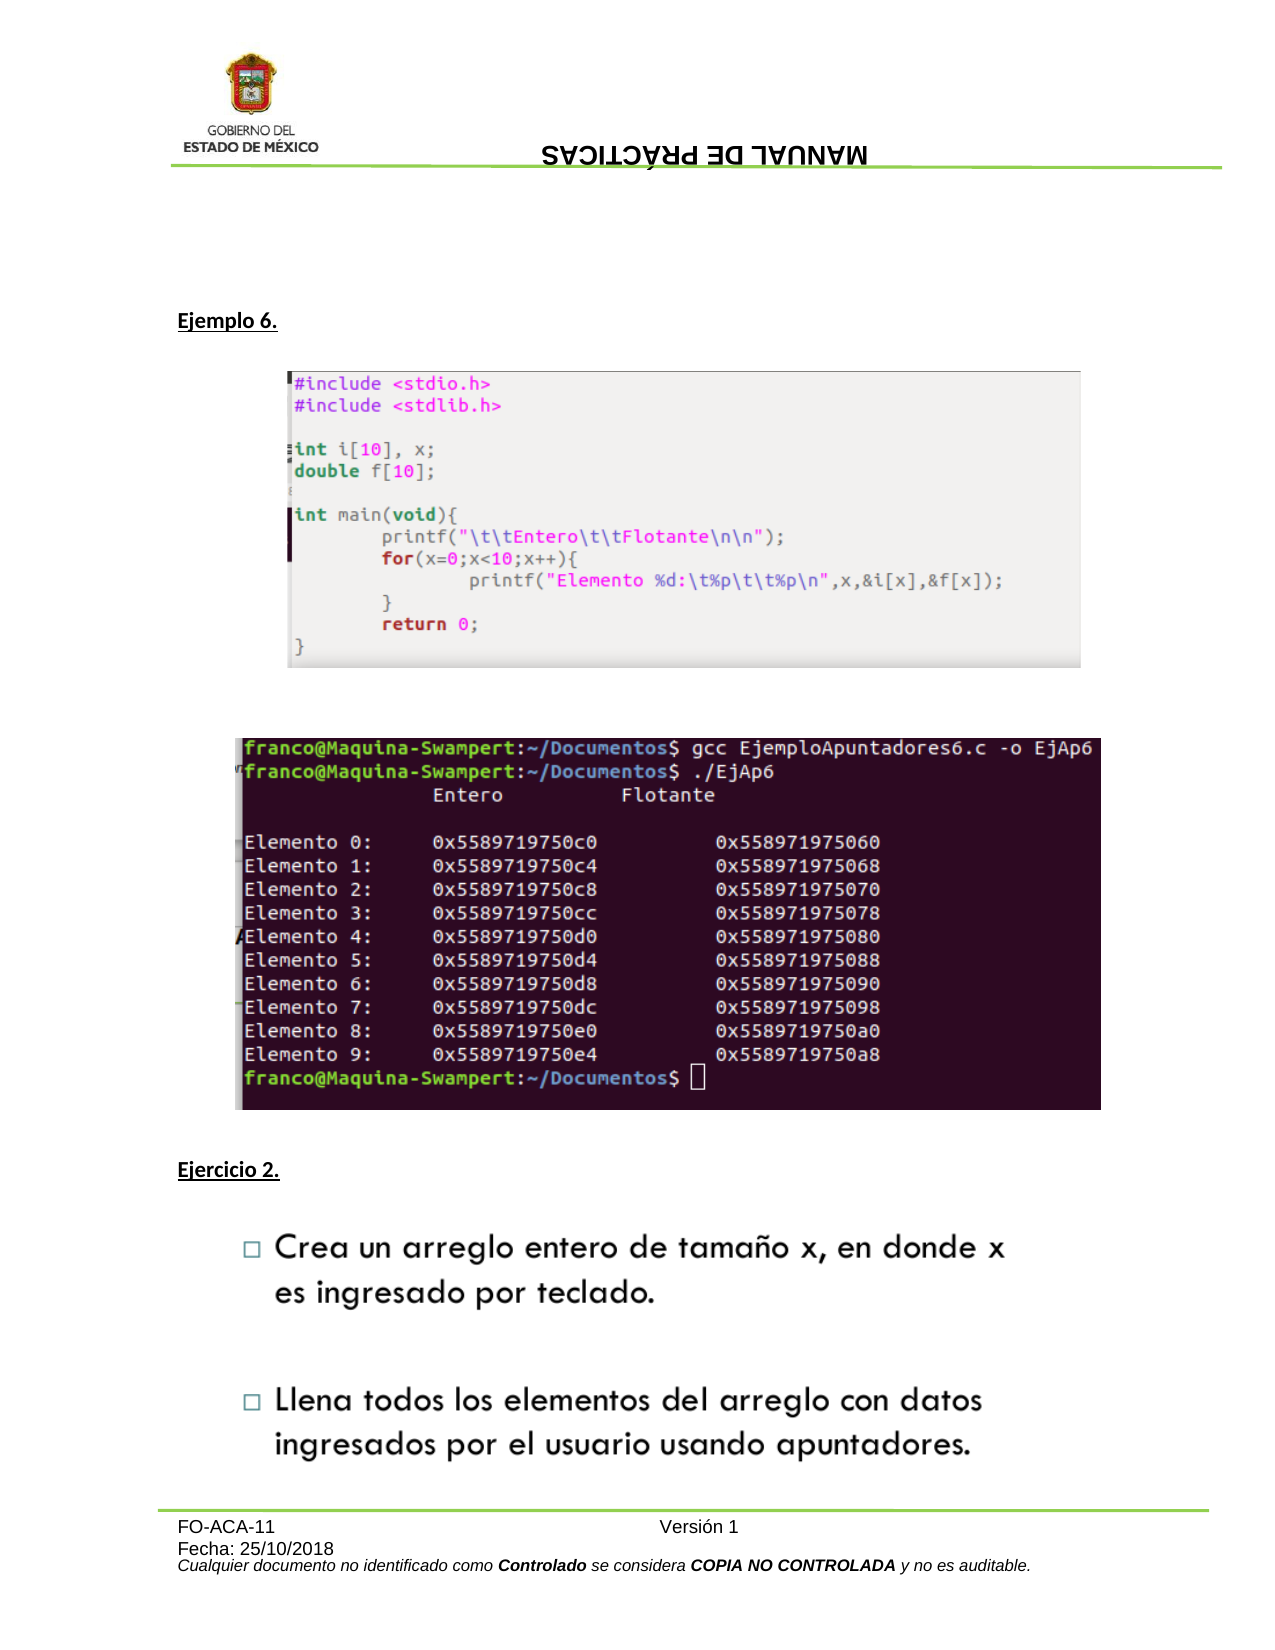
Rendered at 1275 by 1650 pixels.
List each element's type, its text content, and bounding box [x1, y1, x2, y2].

picture [175, 42, 320, 161]
text Ejemplo 6. [177, 307, 1098, 335]
picture [1097, 41, 1216, 157]
picture [221, 1222, 1088, 1489]
text Ejercicio 2. [177, 1155, 1098, 1183]
